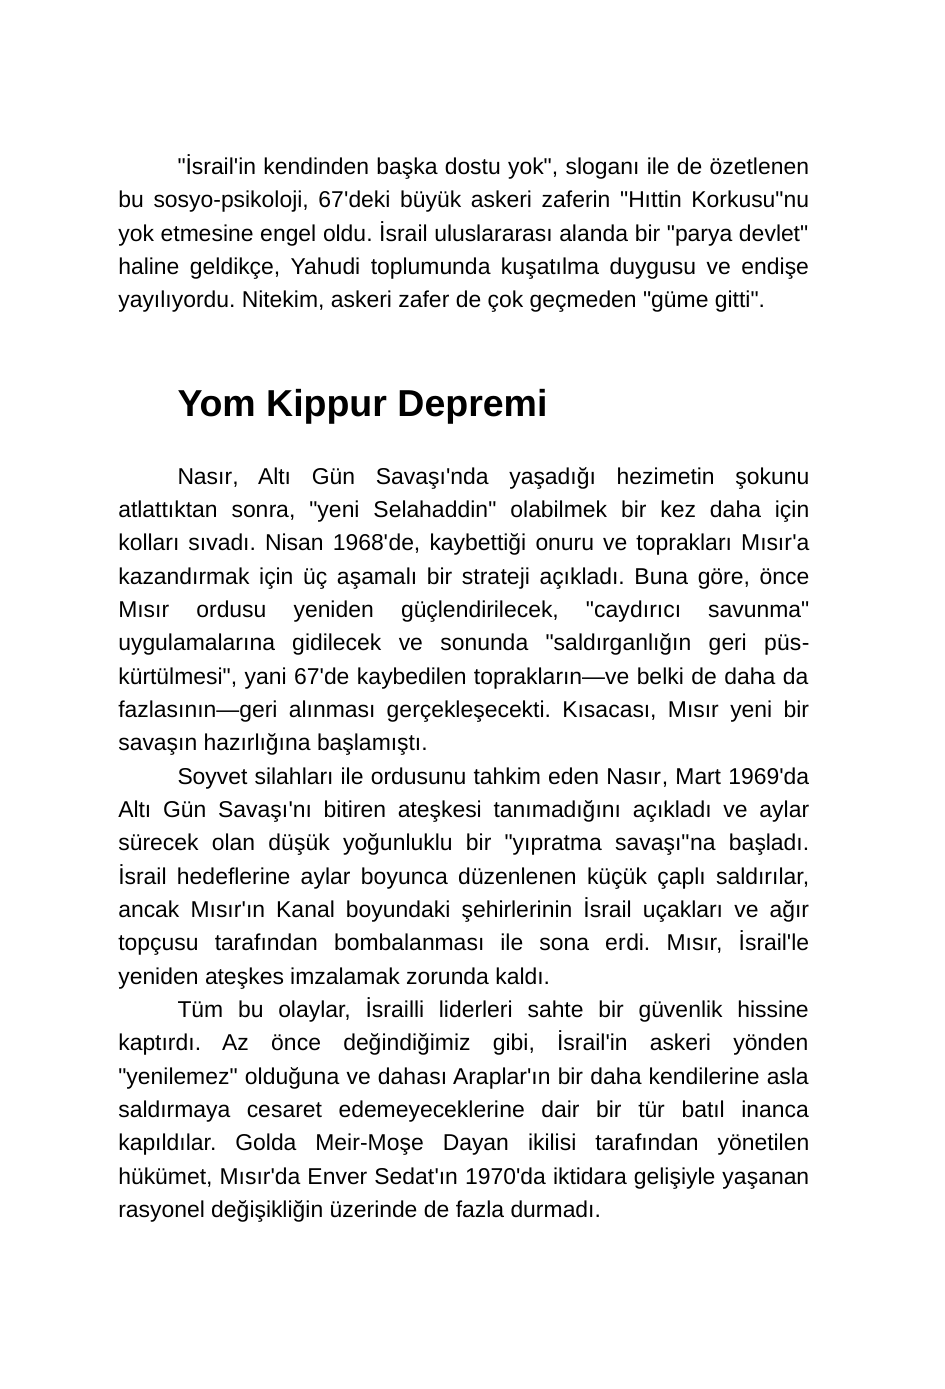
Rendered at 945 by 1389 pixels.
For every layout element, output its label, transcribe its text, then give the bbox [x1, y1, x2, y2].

text Tüm bu olaylar, İsrailli liderleri sahte bir güvenlik hissine kaptırdı. Az ön­ce değindiğimiz gibi, İsrail'in askeri yönden "yenilemez" olduğuna ve daha­sı Araplar'ın bir daha kendilerine asla saldırmaya cesaret edemeyecekleri­ne dair bir tür batıl inanca kapıldılar. Golda Meir-Moşe Dayan ikilisi tara­fından yönetilen hükümet, Mısır'da Enver Sedat'ın 1970'da iktidara gelişiyle ya­şa­nan rasyonel değişikliğin üzerinde de fazla durmadı. [118, 991, 809, 1224]
text "İsrail'in kendinden başka dostu yok", sloganı ile de özetlenen bu sos­yo-psikoloji, 67'deki büyük askeri zaferin "Hıttin Korkusu"nu yok etmesine engel oldu. İsrail uluslararası alanda bir "parya devlet" haline geldikçe, Yahu­di toplumunda kuşatılma duygusu ve endişe yayılıyordu. Nitekim, askeri za­fer de çok geçmeden "güme gitti". [118, 148, 809, 314]
text Soyvet silahları ile ordusunu tahkim eden Nasır, Mart 1969'da Altı Gün Savaşı'nı bitiren ateşkesi tanımadığını açıkladı ve aylar sürecek olan dü­şük yoğunluklu bir "yıpratma savaşı"na başladı. İsrail hedeflerine aylar bo­yunca düzenlenen küçük çaplı saldırılar, ancak Mısır'ın Kanal boyundaki şe­hirlerinin İsrail uçakları ve ağır topçusu tarafından bombalanması ile sona er­di. Mısır, İsrail'le yeniden ateşkes imzalamak zorunda kaldı. [118, 757, 809, 991]
text Nasır, Altı Gün Savaşı'nda yaşadığı hezimetin şokunu atlattıktan son­ra, "yeni Selahaddin" olabilmek bir kez daha için kolları sıvadı. Nisan 1968'­de, kaybettiği onuru ve toprakları Mısır'a kazandırmak için üç aşamalı bir stra­teji açıkladı. Buna göre, önce Mısır ordusu yeniden güçlendirilecek, "cay­dırıcı savunma" uygulamalarına gidilecek ve sonunda "saldırganlığın geri püs­kürtülmesi", yani 67'de kaybedilen toprakların—ve belki de daha da faz­lasının—geri alınması gerçekleşecekti. Kısacası, Mısır yeni bir savaşın ha­zırlığına başlamıştı. [118, 457, 809, 757]
text Yom Kippur Depremi [118, 381, 809, 424]
